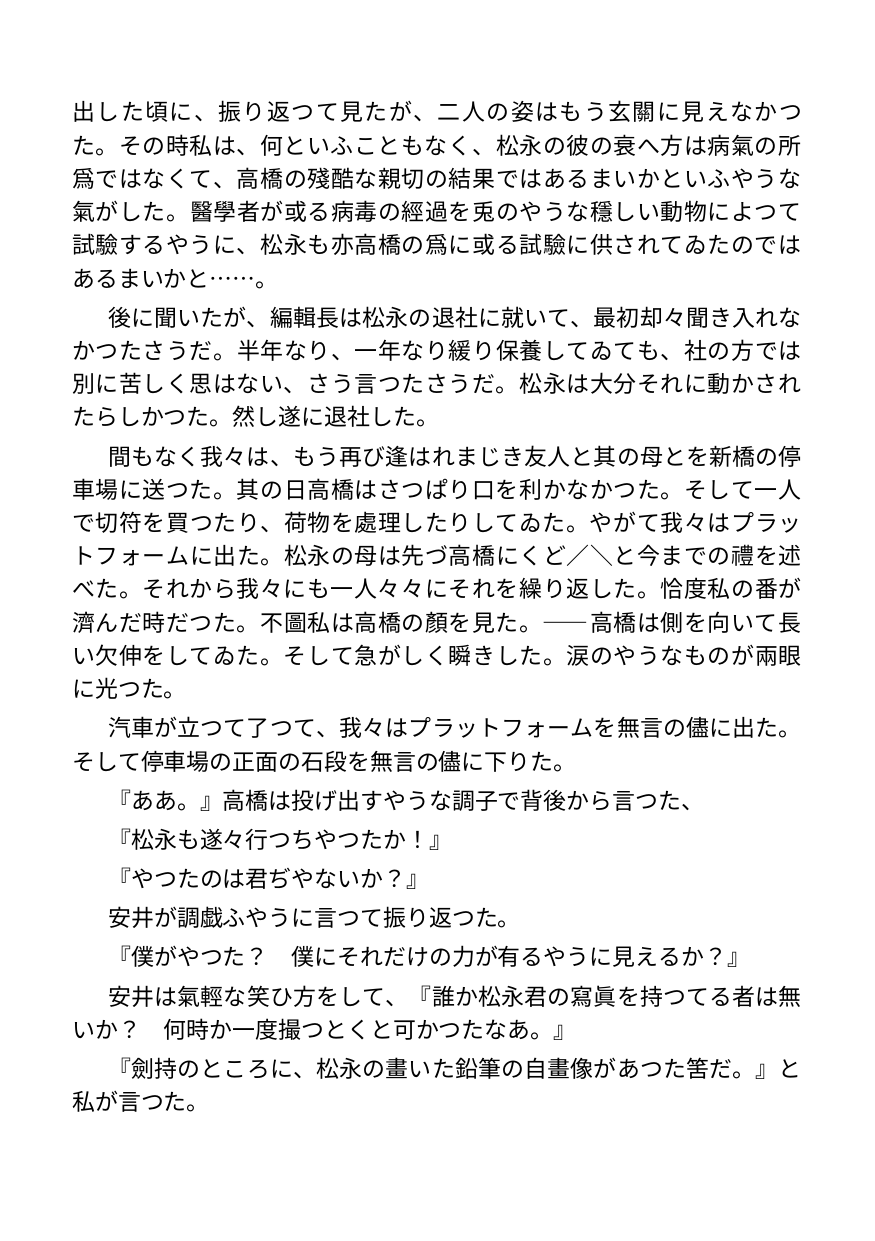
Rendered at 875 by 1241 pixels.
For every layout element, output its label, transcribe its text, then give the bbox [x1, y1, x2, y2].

text 汽車が立つて了つて、我々はプラットフォームを無言の儘に出た。そして停車場の正面の石段を無言の儘に下りた。 [72, 710, 802, 777]
text 後に聞いたが、編輯長は松永の退社に就いて、最初却々聞き入れなかつたさうだ。半年なり、一年なり緩り保養してゐても、社の方では別に苦しく思はない、さう言つたさうだ。松永は大分それに動かされたらしかつた。然し遂に退社した。 [72, 299, 802, 432]
text 安井は氣輕な笑ひ方をして、『誰か松永君の寫眞を持つてる者は無いか？ 何時か一度撮つとくと可かつたなあ。』 [72, 978, 802, 1045]
text 『ああ。』高橋は投げ出すやうな調子で背後から言つた、 [72, 783, 802, 816]
text 『やつたのは君ぢやないか？』 [72, 861, 802, 894]
text 間もなく我々は、もう再び逢はれまじき友人と其の母とを新橋の停車場に送つた。其の日高橋はさつぱり口を利かなかつた。そして一人で切符を買つたり、荷物を處理したりしてゐた。やがて我々はプラットフォームに出た。松永の母は先づ高橋にくど／＼と今までの禮を述べた。それから我々にも一人々々にそれを繰り返した。恰度私の番が濟んだ時だつた。不圖私は高橋の顏を見た。――高橋は側を向いて長い欠伸をしてゐた。そして急がしく瞬きした。涙のやうなものが兩眼に光つた。 [72, 438, 802, 704]
text 出した頃に、振り返つて見たが、二人の姿はもう玄關に見えなかつた。その時私は、何といふこともなく、松永の彼の衰へ方は病氣の所爲ではなくて、高橋の殘酷な親切の結果ではあるまいかといふやうな氣がした。醫學者が或る病毒の經過を兎のやうな穩しい動物によつて試驗するやうに、松永も亦高橋の爲に或る試驗に供されてゐたのではあるまいかと……。 [72, 94, 802, 294]
text 『松永も遂々行つちやつたか！』 [72, 822, 802, 855]
text 安井が調戯ふやうに言つて振り返つた。 [72, 900, 802, 933]
text 『劍持のところに、松永の畫いた鉛筆の自畫像があつた筈だ。』と私が言つた。 [72, 1051, 802, 1117]
text 『僕がやつた？ 僕にそれだけの力が有るやうに見えるか？』 [72, 939, 802, 972]
